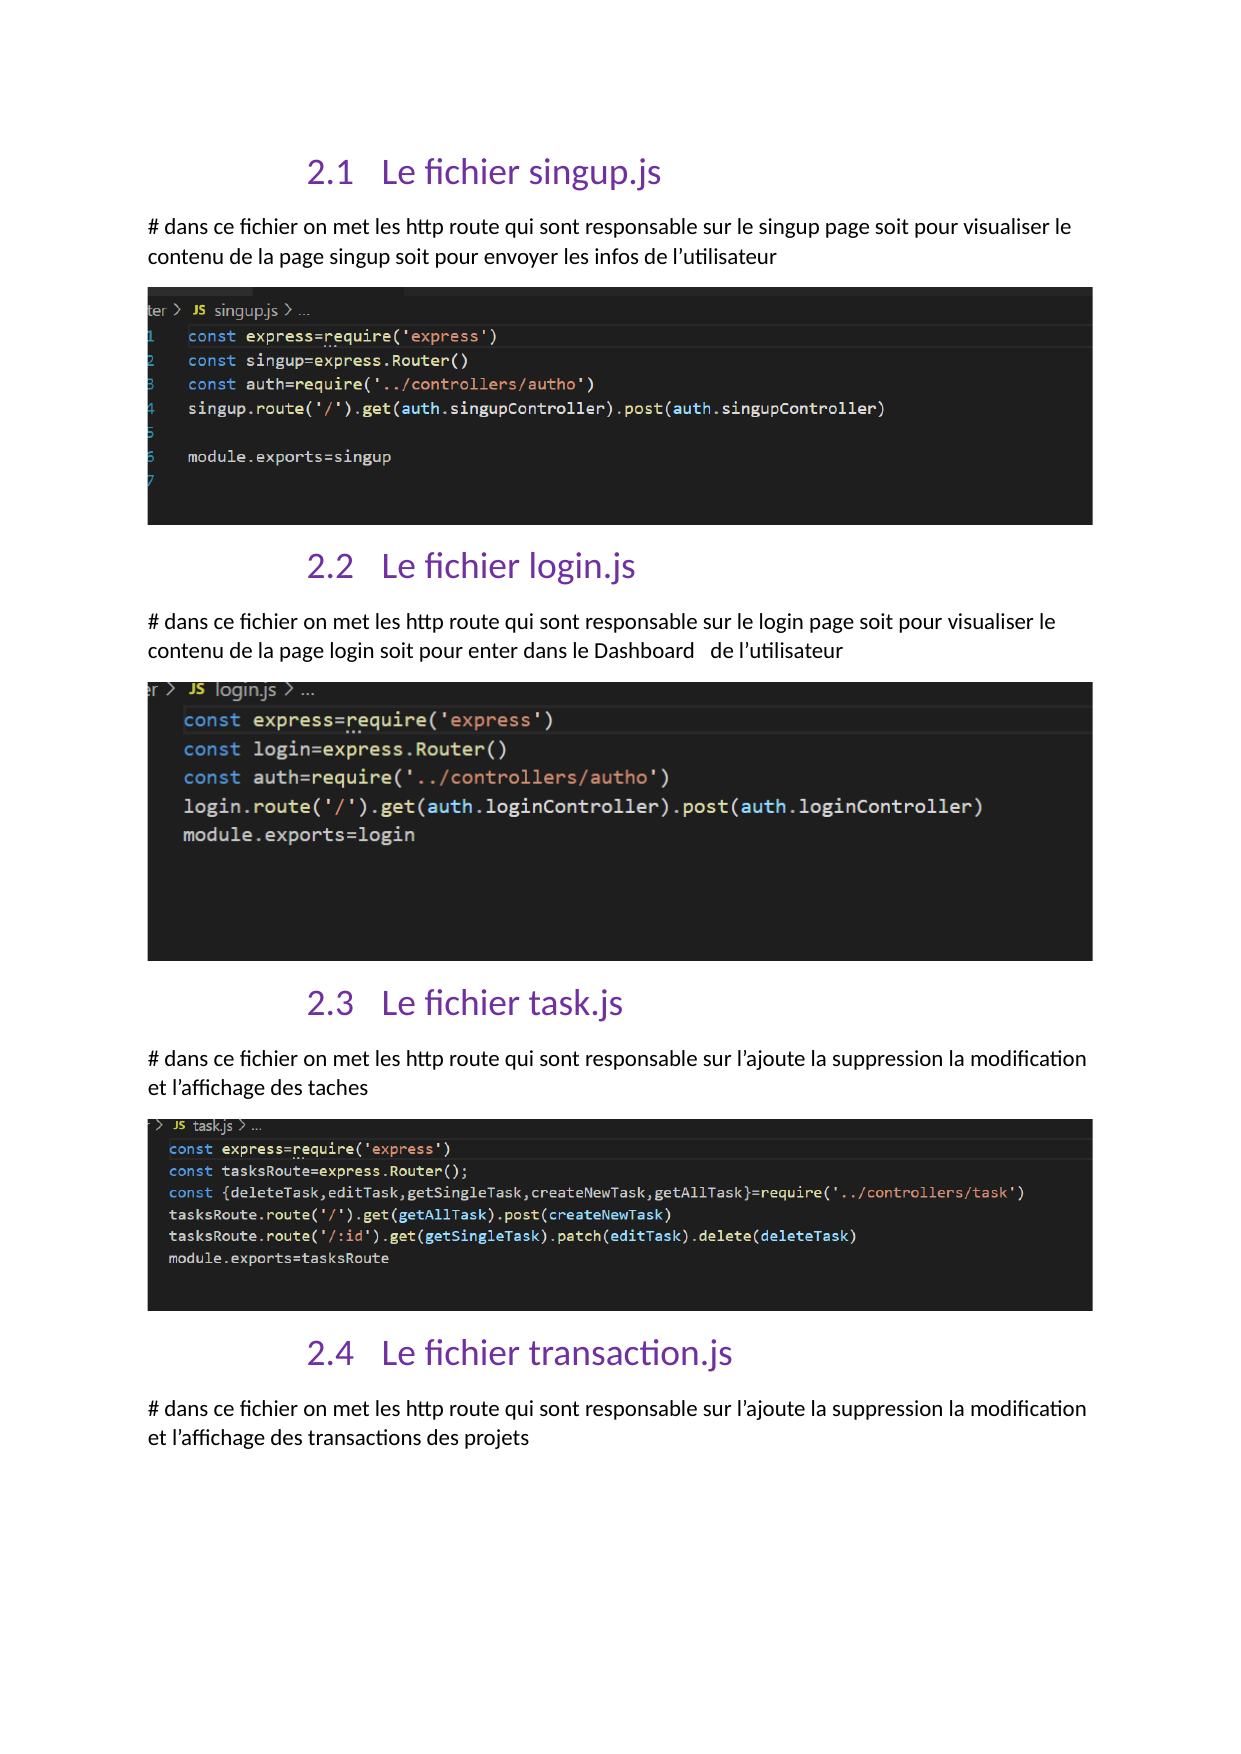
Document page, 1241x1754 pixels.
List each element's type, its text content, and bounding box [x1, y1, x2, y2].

list Le fichier singup.js [306, 148, 1093, 193]
list Le fichier task.js [306, 979, 1093, 1025]
list Le fichier transaction.js [306, 1329, 1093, 1375]
text # dans ce fichier on met les http route qui sont responsable sur le singup page soit pour visualiser le contenu de la page singup soit pour envoyer les infos de l’utilisateur [148, 212, 1093, 270]
text # dans ce fichier on met les http route qui sont responsable sur l’ajoute la suppression la modification et l’affichage des transactions des projets [148, 1394, 1093, 1451]
text # dans ce fichier on met les http route qui sont responsable sur le login page soit pour visualiser le contenu de la page login soit pour enter dans le Dashboard de l’utilisateur [148, 607, 1093, 665]
list Le fichier login.js [306, 542, 1093, 588]
text # dans ce fichier on met les http route qui sont responsable sur l’ajoute la suppression la modification et l’affichage des taches [148, 1044, 1093, 1101]
